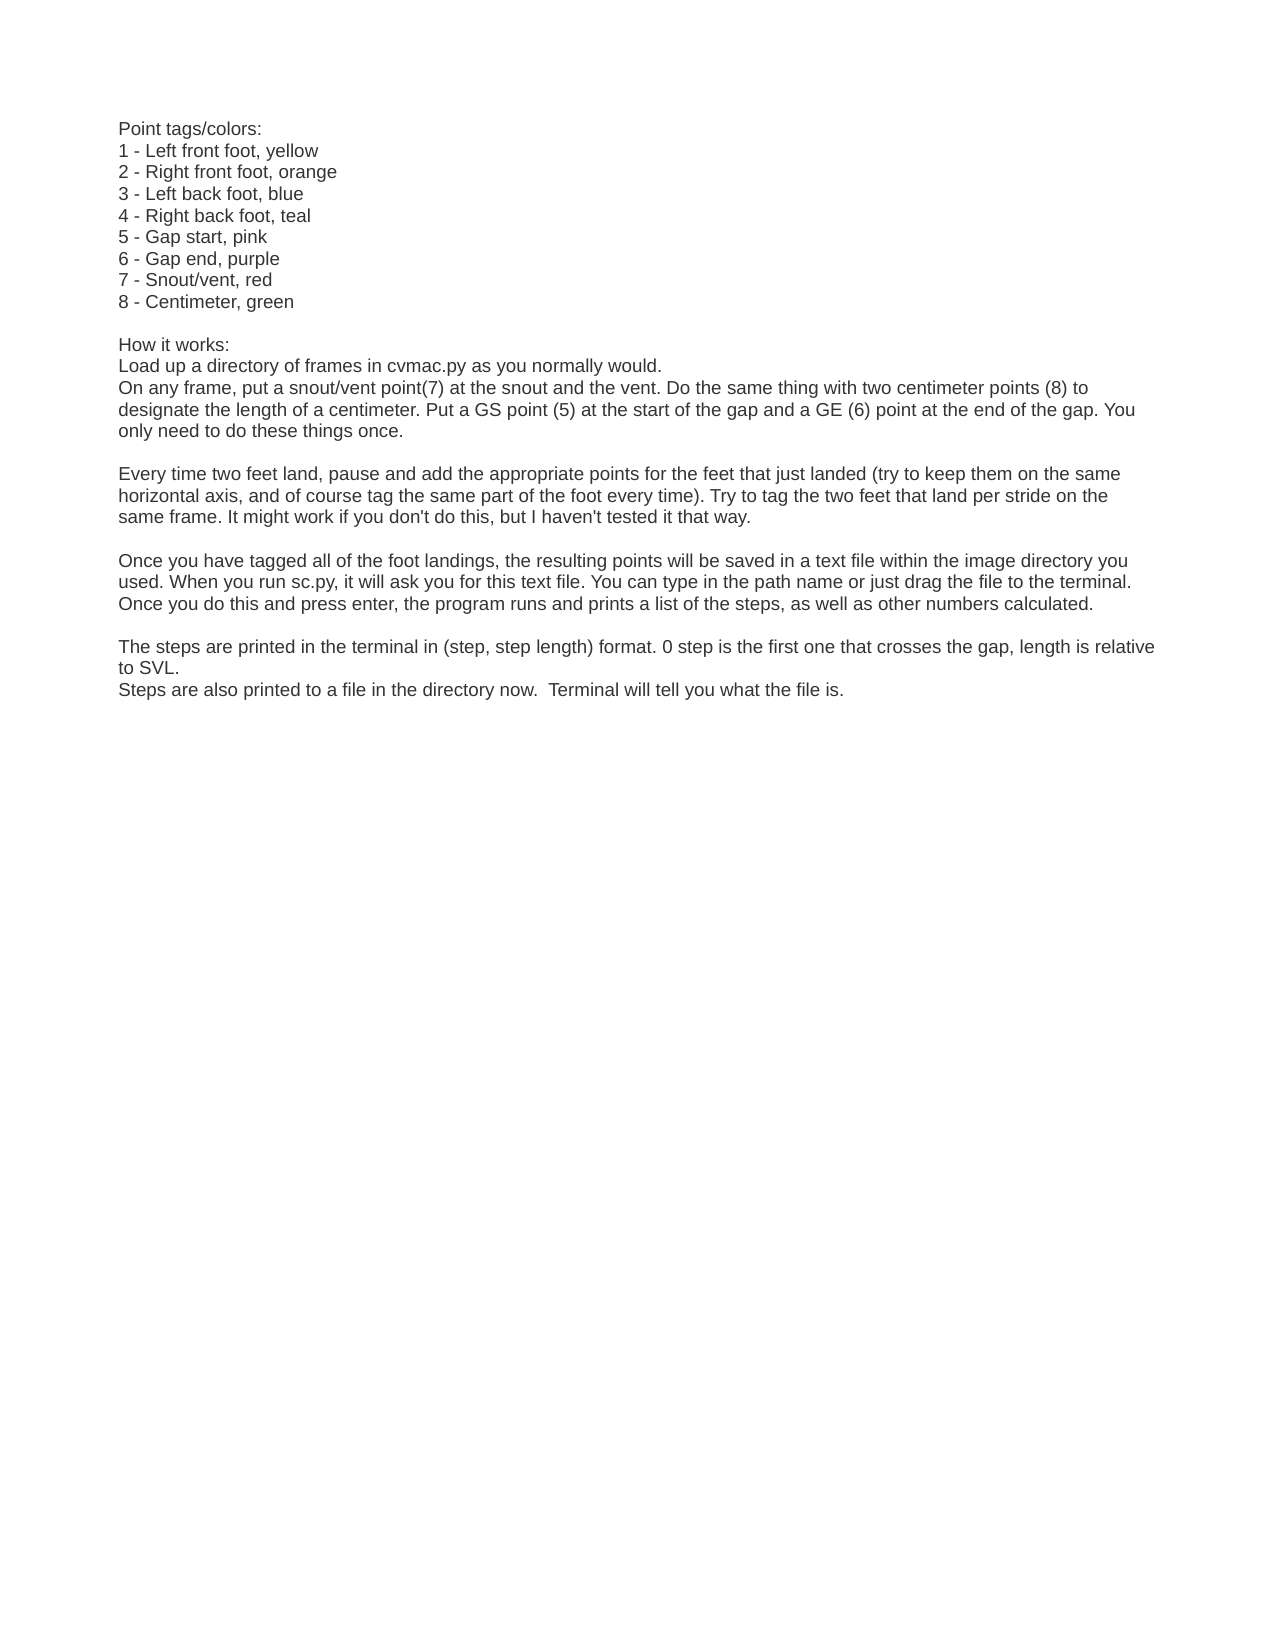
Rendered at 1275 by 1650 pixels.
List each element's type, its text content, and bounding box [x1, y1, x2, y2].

text Steps are also printed to a file in the directory now. Terminal will tell you what the file is. [118, 679, 1157, 700]
text Point tags/colors: 1 - Left front foot, yellow 2 - Right front foot, orange 3 - Left back foot, blue 4 - Right back foot, teal 5 - Gap start, pink 6 - Gap end, purple 7 - Snout/vent, red 8 - Centimeter, green How it works: Load up a directory of frames in cvmac.py as you normally would. On any frame, put a snout/vent point(7) at the snout and the vent. Do the same thing with two centimeter points (8) to designate the length of a centimeter. Put a GS point (5) at the start of the gap and a GE (6) point at the end of the gap. You only need to do these things once. Every time two feet land, pause and add the appropriate points for the feet that just landed (try to keep them on the same horizontal axis, and of course tag the same part of the foot every time). Try to tag the two feet that land per stride on the same frame. It might work if you don't do this, but I haven't tested it that way. Once you have tagged all of the foot landings, the resulting points will be saved in a text file within the image directory you used. When you run sc.py, it will ask you for this text file. You can type in the path name or just drag the file to the terminal. Once you do this and press enter, the program runs and prints a list of the steps, as well as other numbers calculated. The steps are printed in the terminal in (step, step length) format. 0 step is the first one that crosses the gap, length is relative to SVL. [118, 118, 1157, 679]
